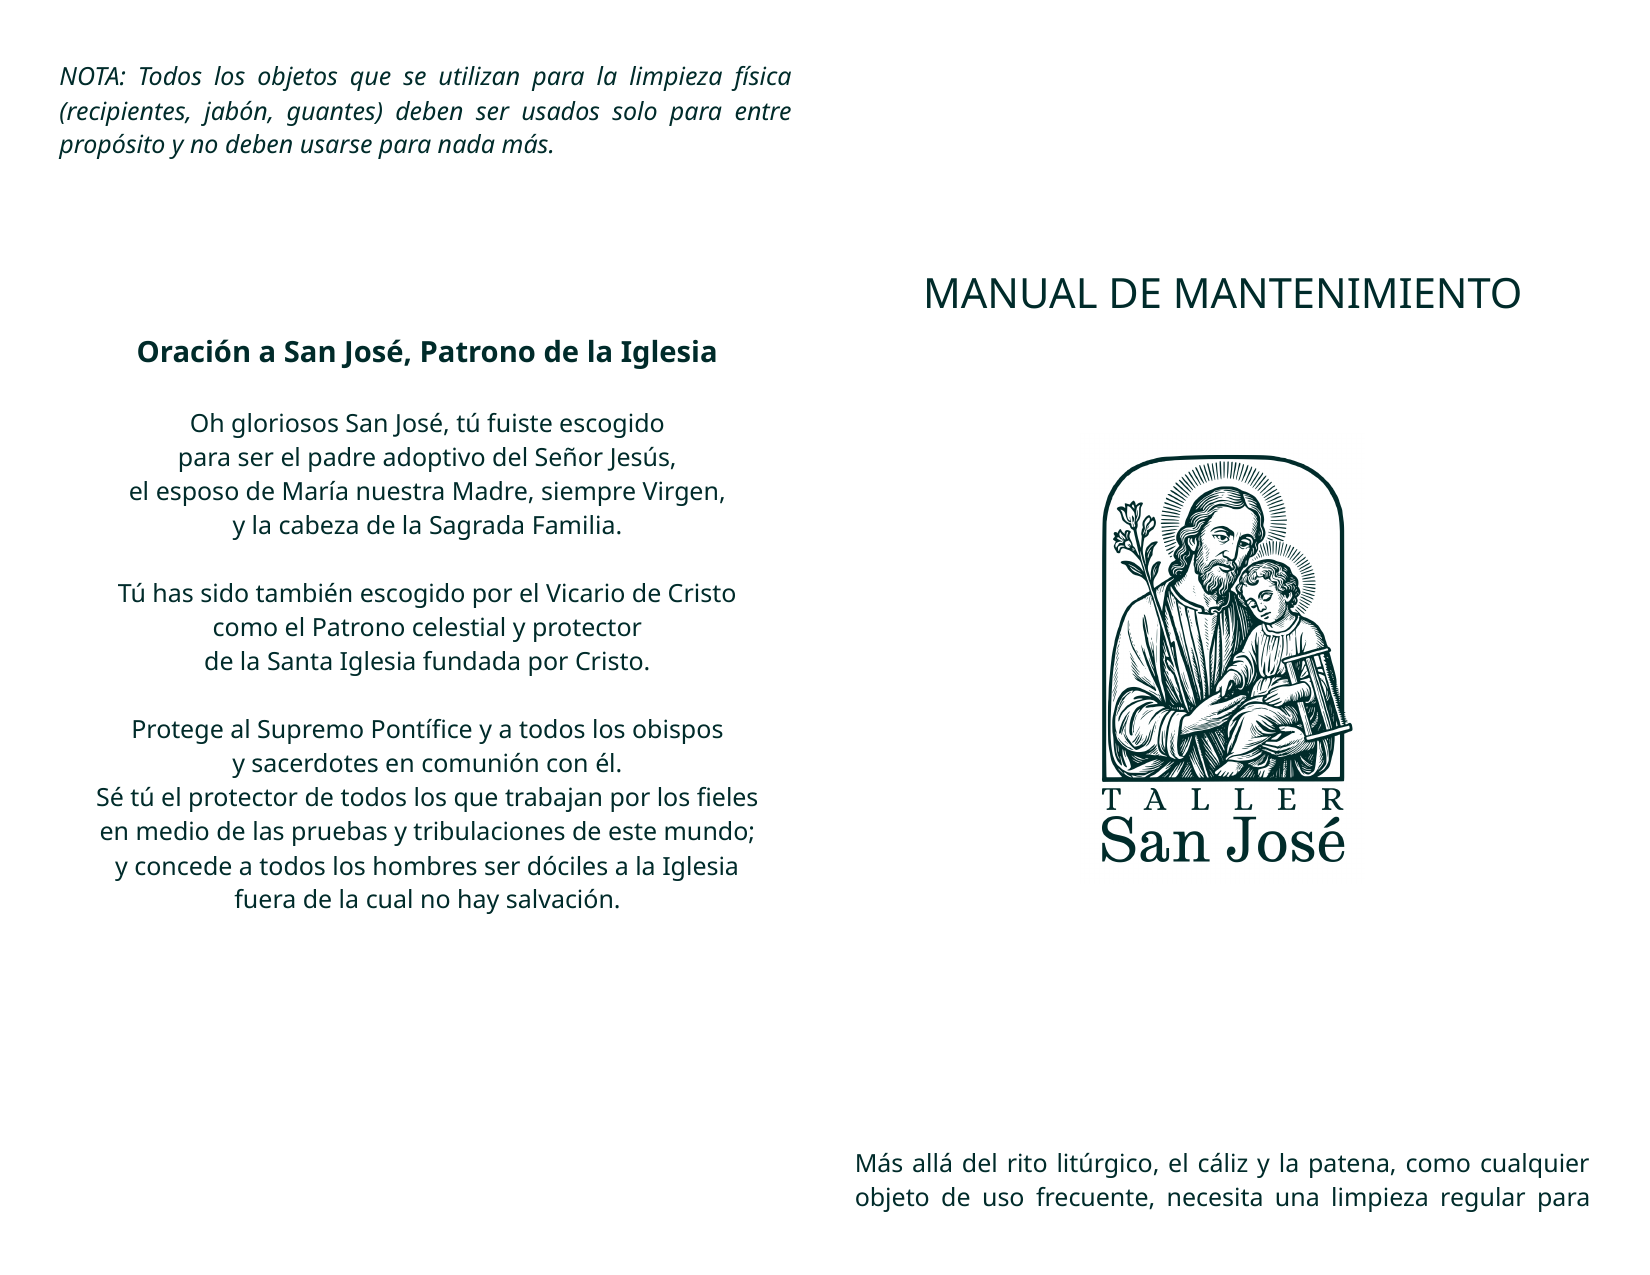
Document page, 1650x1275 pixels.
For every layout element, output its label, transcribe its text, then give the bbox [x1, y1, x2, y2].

text y concede a todos los hombres ser dóciles a la Iglesia [59, 848, 796, 882]
text el esposo de María nuestra Madre, siempre Virgen, [59, 473, 796, 507]
text NOTA: Todos los objetos que se utilizan para la limpieza física (recipientes, jabón, guantes) deben ser usados solo para entre propósito y no deben usarse para nada más. [59, 59, 796, 161]
text para ser el padre adoptivo del Señor Jesús, [59, 439, 796, 473]
text Oración a San José, Patrono de la Iglesia [59, 332, 796, 371]
text como el Patrono celestial y protector [59, 610, 796, 644]
text MANUAL DE MANTENIMIENTO [854, 263, 1591, 320]
picture [1080, 433, 1366, 884]
text en medio de las pruebas y tribulaciones de este mundo; [59, 814, 796, 848]
text Más allá del rito litúrgico, el cáliz y la patena, como cualquier objeto de uso frecuente, necesita una limpieza regular para [854, 1145, 1591, 1213]
text fuera de la cual no hay salvación. [59, 882, 796, 916]
text Tú has sido también escogido por el Vicario de Cristo [59, 576, 796, 610]
text Protege al Supremo Pontífice y a todos los obispos [59, 712, 796, 746]
text Sé tú el protector de todos los que trabajan por los fieles [59, 780, 796, 814]
text Oh gloriosos San José, tú fuiste escogido [59, 405, 796, 439]
text y la cabeza de la Sagrada Familia. [59, 507, 796, 542]
text de la Santa Iglesia fundada por Cristo. [59, 644, 796, 678]
text y sacerdotes en comunión con él. [59, 746, 796, 780]
